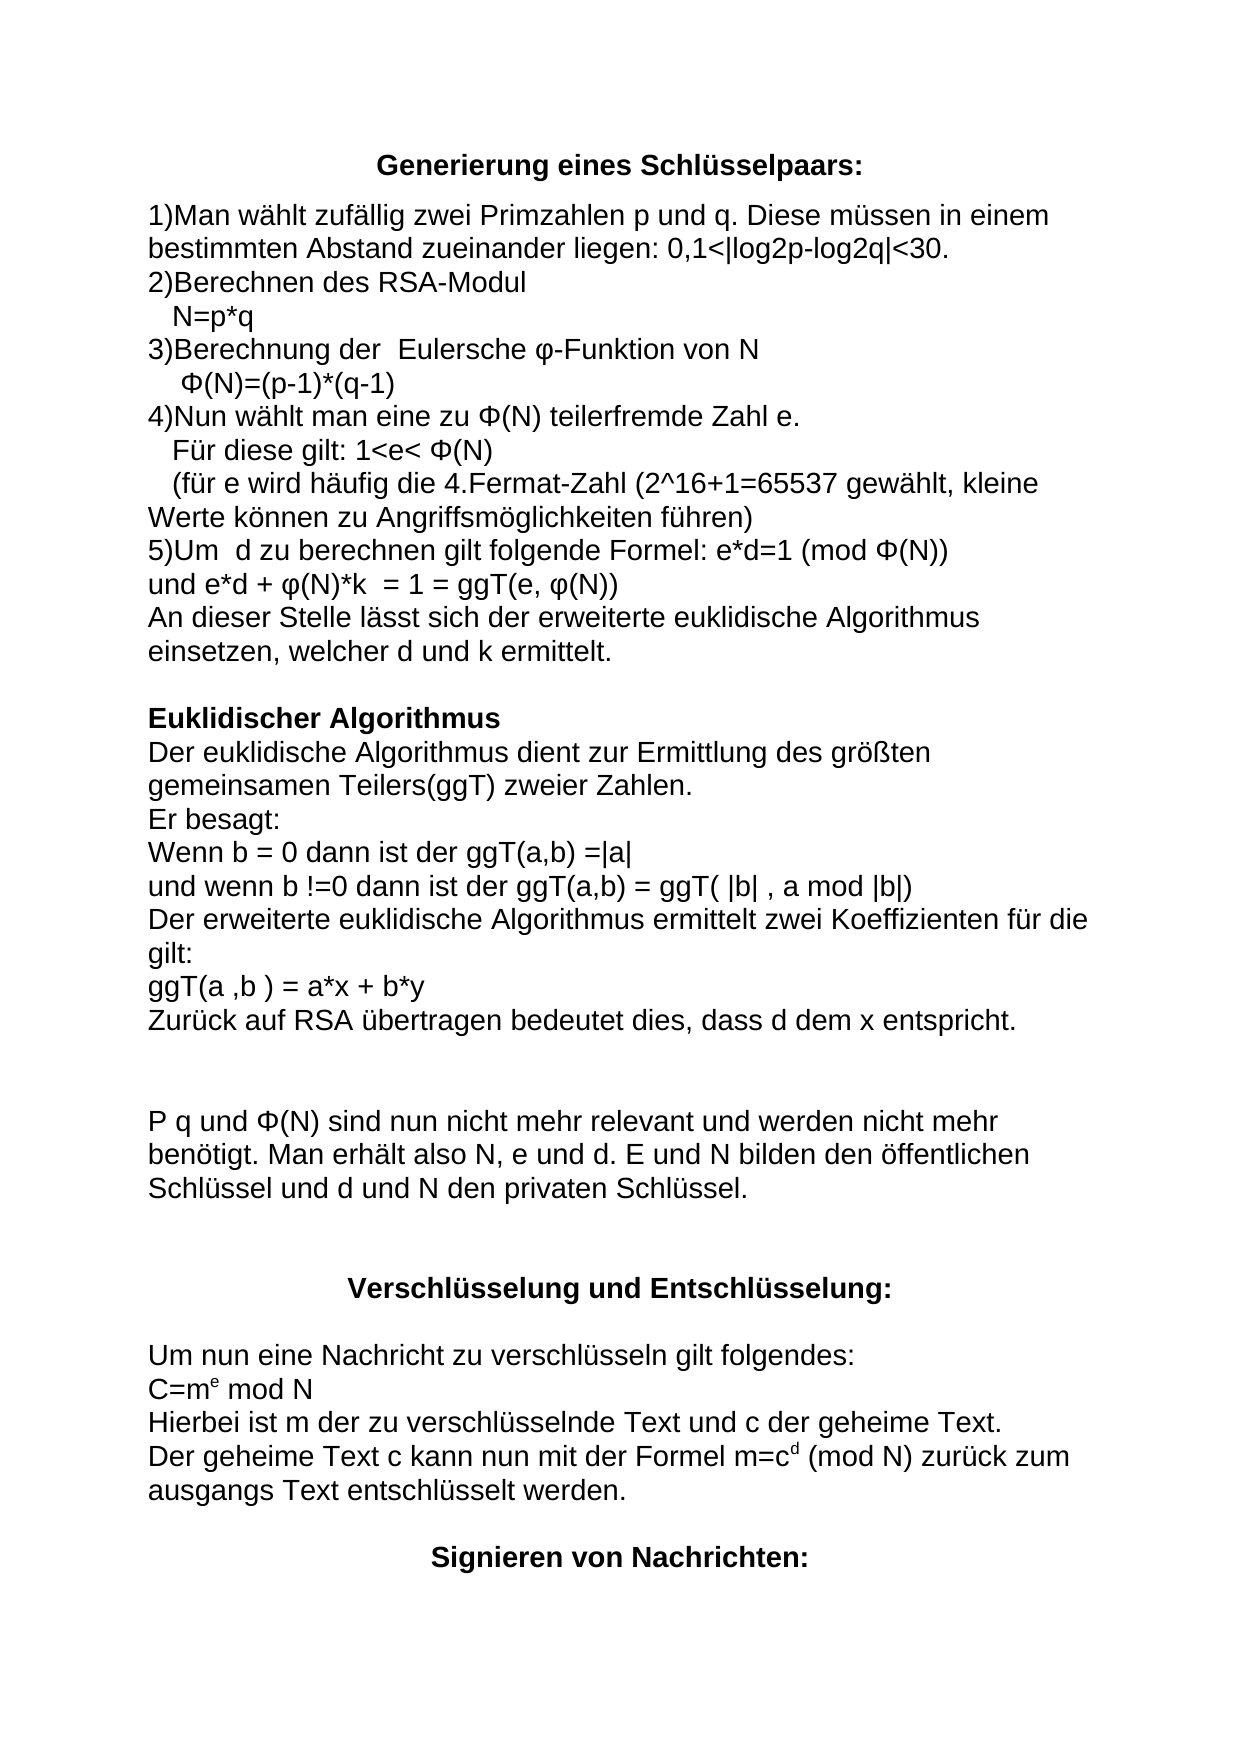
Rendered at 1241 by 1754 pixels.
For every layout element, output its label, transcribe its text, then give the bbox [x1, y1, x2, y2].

text 3)Berechnung der Eulersche φ-Funktion von N [148, 332, 1093, 366]
text Zurück auf RSA übertragen bedeutet dies, dass d dem x entspricht. [148, 1003, 1093, 1036]
text ggT(a ,b ) = a*x + b*y [148, 969, 1093, 1003]
text P q und Φ(N) sind nun nicht mehr relevant und werden nicht mehr benötigt. Man erhält also N, e und d. E und N bilden den öffentlichen Schlüssel und d und N den privaten Schlüssel. [148, 1103, 1093, 1204]
text Signieren von Nachrichten: [148, 1539, 1093, 1573]
text Generierung eines Schlüsselpaars: [148, 148, 1093, 181]
text An dieser Stelle lässt sich der erweiterte euklidische Algorithmus einsetzen, welcher d und k ermittelt. [148, 600, 1093, 667]
text Φ(N)=(p-1)*(q-1) [148, 366, 1093, 399]
text 5)Um d zu berechnen gilt folgende Formel: e*d=1 (mod Φ(N)) [148, 533, 1093, 567]
text Für diese gilt: 1<e< Φ(N) [148, 433, 1093, 466]
text Wenn b = 0 dann ist der ggT(a,b) =|a| [148, 835, 1093, 869]
text Euklidischer Algorithmus [148, 701, 1093, 734]
text Der erweiterte euklidische Algorithmus ermittelt zwei Koeffizienten für die gilt: [148, 902, 1093, 969]
text 2)Berechnen des RSA-Modul [148, 265, 1093, 298]
text Der geheime Text c kann nun mit der Formel m=cd (mod N) zurück zum ausgangs Text entschlüsselt werden. [148, 1439, 1093, 1506]
text Er besagt: [148, 802, 1093, 835]
text Verschlüsselung und Entschlüsselung: [148, 1271, 1093, 1305]
text (für e wird häufig die 4.Fermat-Zahl (2^16+1=65537 gewählt, kleine Werte können zu Angriffsmöglichkeiten führen) [148, 466, 1093, 533]
text und wenn b !=0 dann ist der ggT(a,b) = ggT( |b| , a mod |b|) [148, 869, 1093, 902]
text N=p*q [148, 298, 1093, 332]
text 4)Nun wählt man eine zu Φ(N) teilerfremde Zahl e. [148, 399, 1093, 433]
text Um nun eine Nachricht zu verschlüsseln gilt folgendes: [148, 1338, 1093, 1372]
text und e*d + φ(N)*k = 1 = ggT(e, φ(N)) [148, 567, 1093, 600]
text Der euklidische Algorithmus dient zur Ermittlung des größten gemeinsamen Teilers(ggT) zweier Zahlen. [148, 734, 1093, 802]
text C=me mod N [148, 1372, 1093, 1405]
text 1)Man wählt zufällig zwei Primzahlen p und q. Diese müssen in einem bestimmten Abstand zueinander liegen: 0,1<|log2p-log2q|<30. [148, 198, 1093, 265]
text Hierbei ist m der zu verschlüsselnde Text und c der geheime Text. [148, 1405, 1093, 1439]
